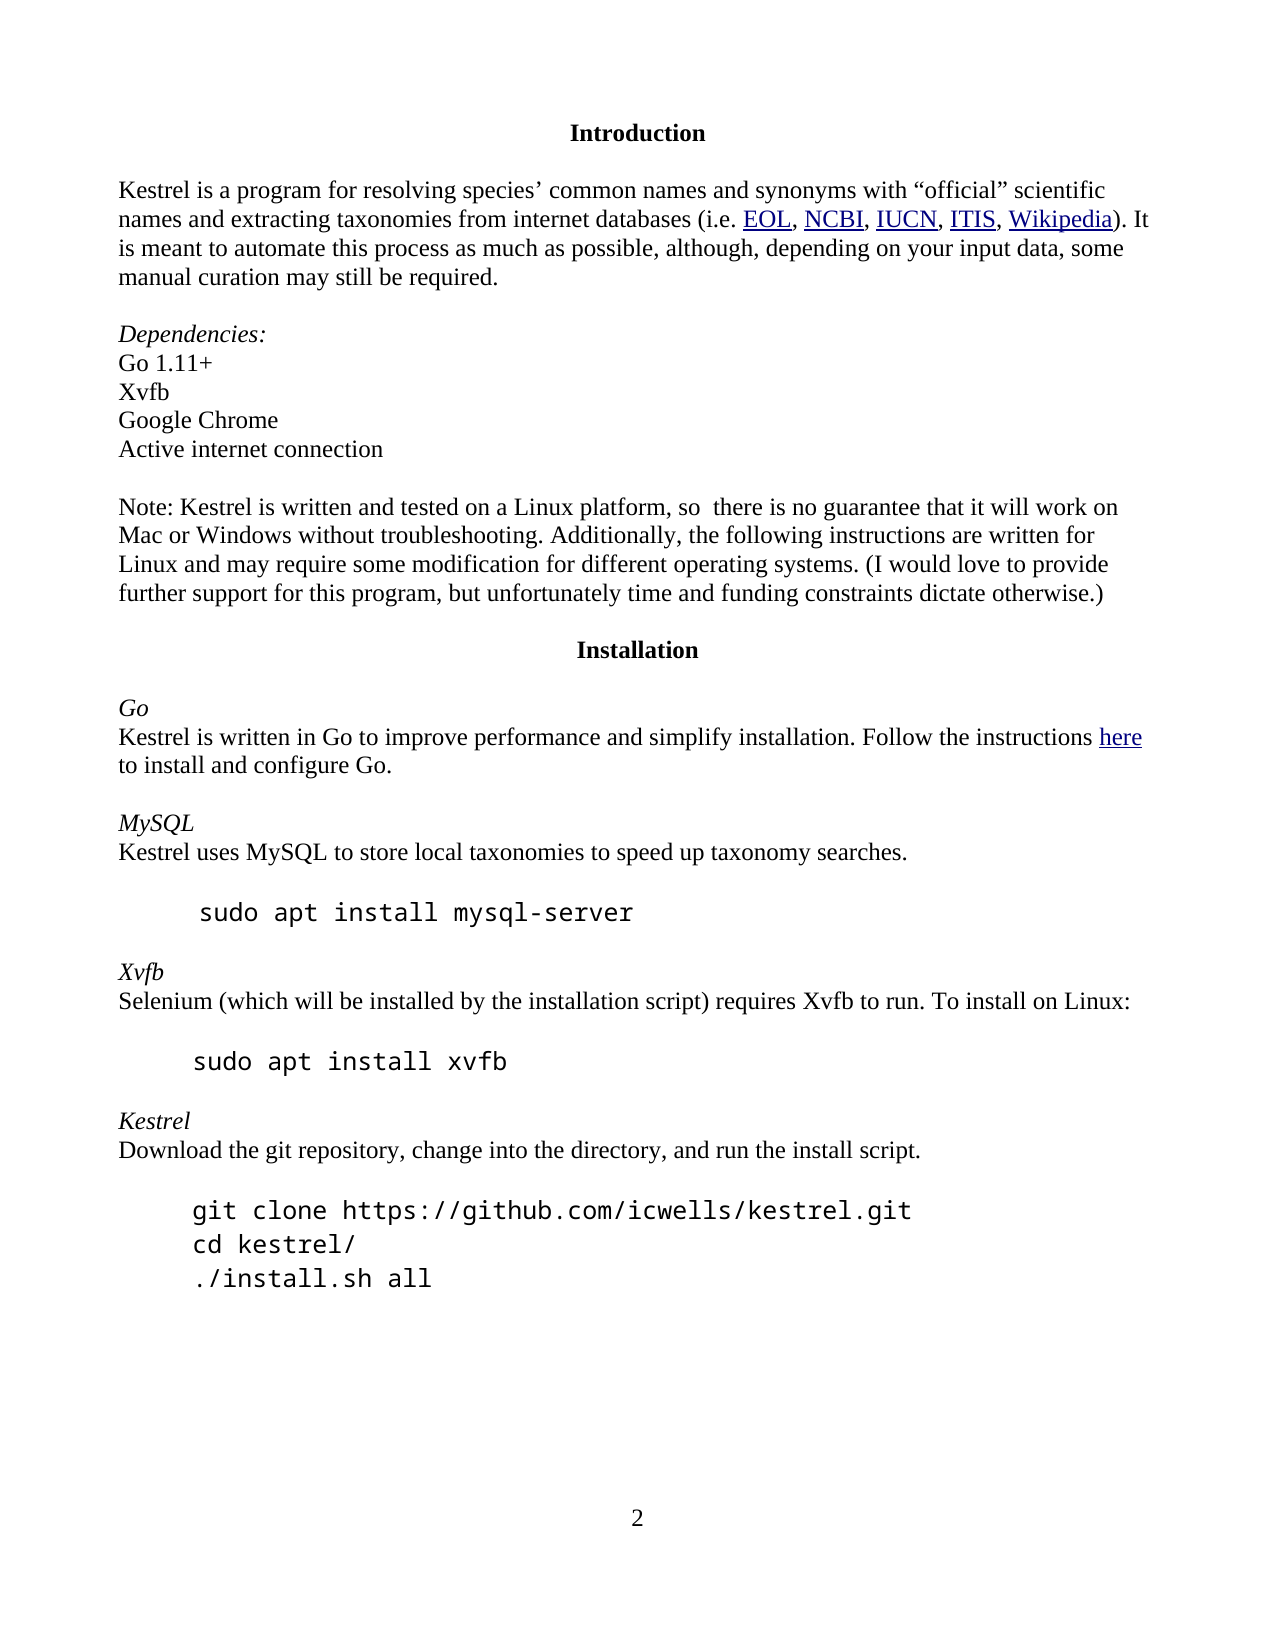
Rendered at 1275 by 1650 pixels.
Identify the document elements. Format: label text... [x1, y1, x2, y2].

text Google Chrome [118, 406, 1157, 434]
text Go [118, 693, 1157, 722]
text Installation [118, 636, 1157, 664]
text Go 1.11+ [118, 348, 1157, 377]
text Note: Kestrel is written and tested on a Linux platform, so there is no guarantee that it will work on Mac or Windows without troubleshooting. Additionally, the following instructions are written for Linux and may require some modification for different operating systems. (I would love to provide further support for this program, but unfortunately time and funding constraints dictate otherwise.) [118, 492, 1157, 607]
text Kestrel uses MySQL to store local taxonomies to speed up taxonomy searches. [118, 837, 1157, 866]
text Selenium (which will be installed by the installation script) requires Xvfb to run. To install on Linux: [118, 986, 1157, 1015]
text cd kestrel/ [118, 1227, 1157, 1261]
text sudo apt install mysql-server [118, 894, 1157, 928]
text ./install.sh all [118, 1261, 1157, 1295]
text Kestrel is a program for resolving species’ common names and synonyms with “official” scientific names and extracting taxonomies from internet databases (i.e. EOL, NCBI, IUCN, ITIS, Wikipedia). It is meant to automate this process as much as possible, although, depending on your input data, some manual curation may still be required. [118, 176, 1157, 291]
text Active internet connection [118, 434, 1157, 463]
text Xvfb [118, 377, 1157, 406]
text MySQL [118, 808, 1157, 837]
text git clone https://github.com/icwells/kestrel.git [118, 1192, 1157, 1227]
text Kestrel is written in Go to improve performance and simplify installation. Follow the instructions here to install and configure Go. [118, 722, 1157, 779]
text Dependencies: [118, 319, 1157, 348]
text Xvfb [118, 957, 1157, 986]
text Introduction [118, 118, 1157, 147]
text Kestrel [118, 1106, 1157, 1135]
text Download the git repository, change into the directory, and run the install script. [118, 1135, 1157, 1164]
text sudo apt install xvfb [118, 1043, 1157, 1077]
